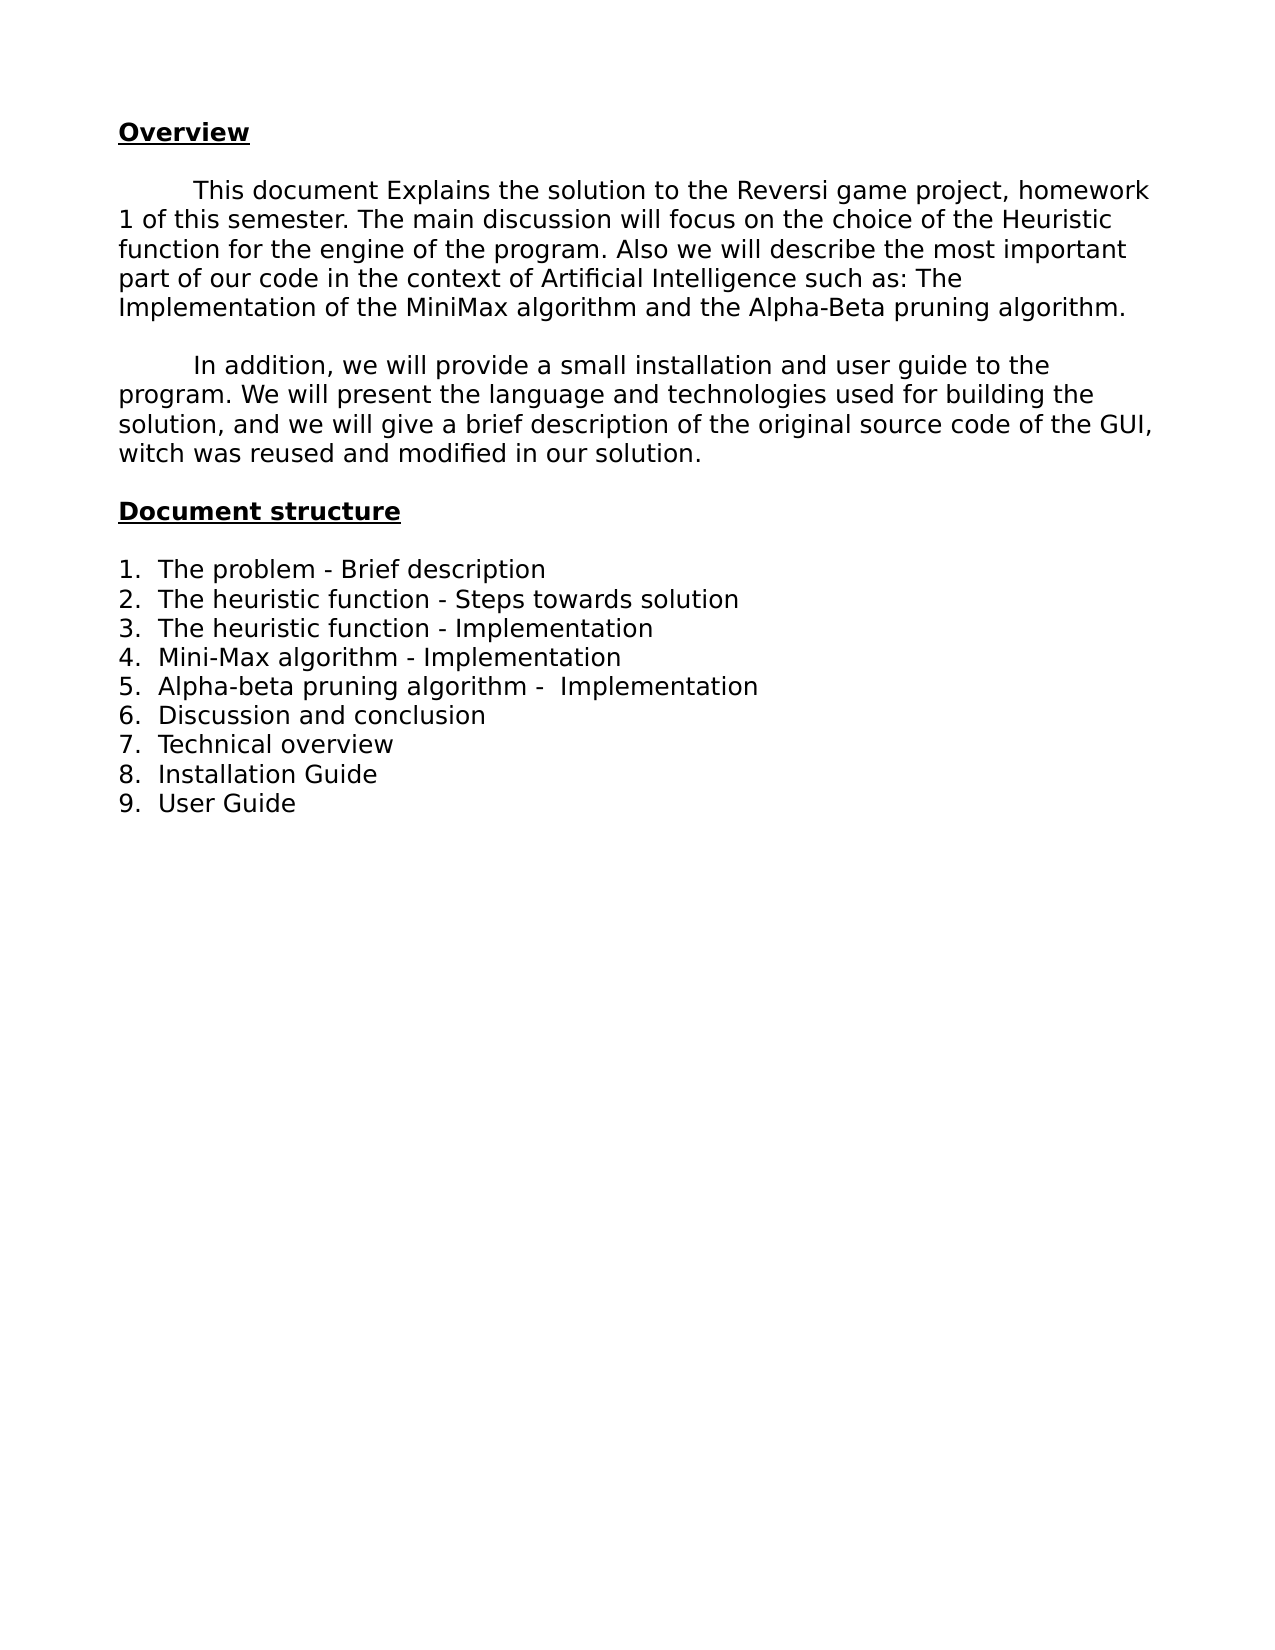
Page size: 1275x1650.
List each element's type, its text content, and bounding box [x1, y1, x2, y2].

text 5. Alpha-beta pruning algorithm - Implementation [118, 672, 1157, 701]
text 2. The heuristic function - Steps towards solution [118, 585, 1157, 614]
text In addition, we will provide a small installation and user guide to the program. We will present the language and technologies used for building the solution, and we will give a brief description of the original source code of the GUI, witch was reused and modified in our solution. [118, 351, 1157, 468]
text 9. User Guide [118, 789, 1157, 818]
text Overview [118, 118, 1157, 147]
text 7. Technical overview [118, 731, 1157, 760]
text This document Explains the solution to the Reversi game project, homework 1 of this semester. The main discussion will focus on the choice of the Heuristic function for the engine of the program. Also we will describe the most important part of our code in the context of Artificial Intelligence such as: The Implementation of the MiniMax algorithm and the Alpha-Beta pruning algorithm. [118, 176, 1157, 322]
text Document structure [118, 497, 1157, 526]
text 4. Mini-Max algorithm - Implementation [118, 643, 1157, 672]
text 8. Installation Guide [118, 760, 1157, 789]
text 1. The problem - Brief description [118, 556, 1157, 585]
text 3. The heuristic function - Implementation [118, 614, 1157, 643]
text 6. Discussion and conclusion [118, 701, 1157, 731]
